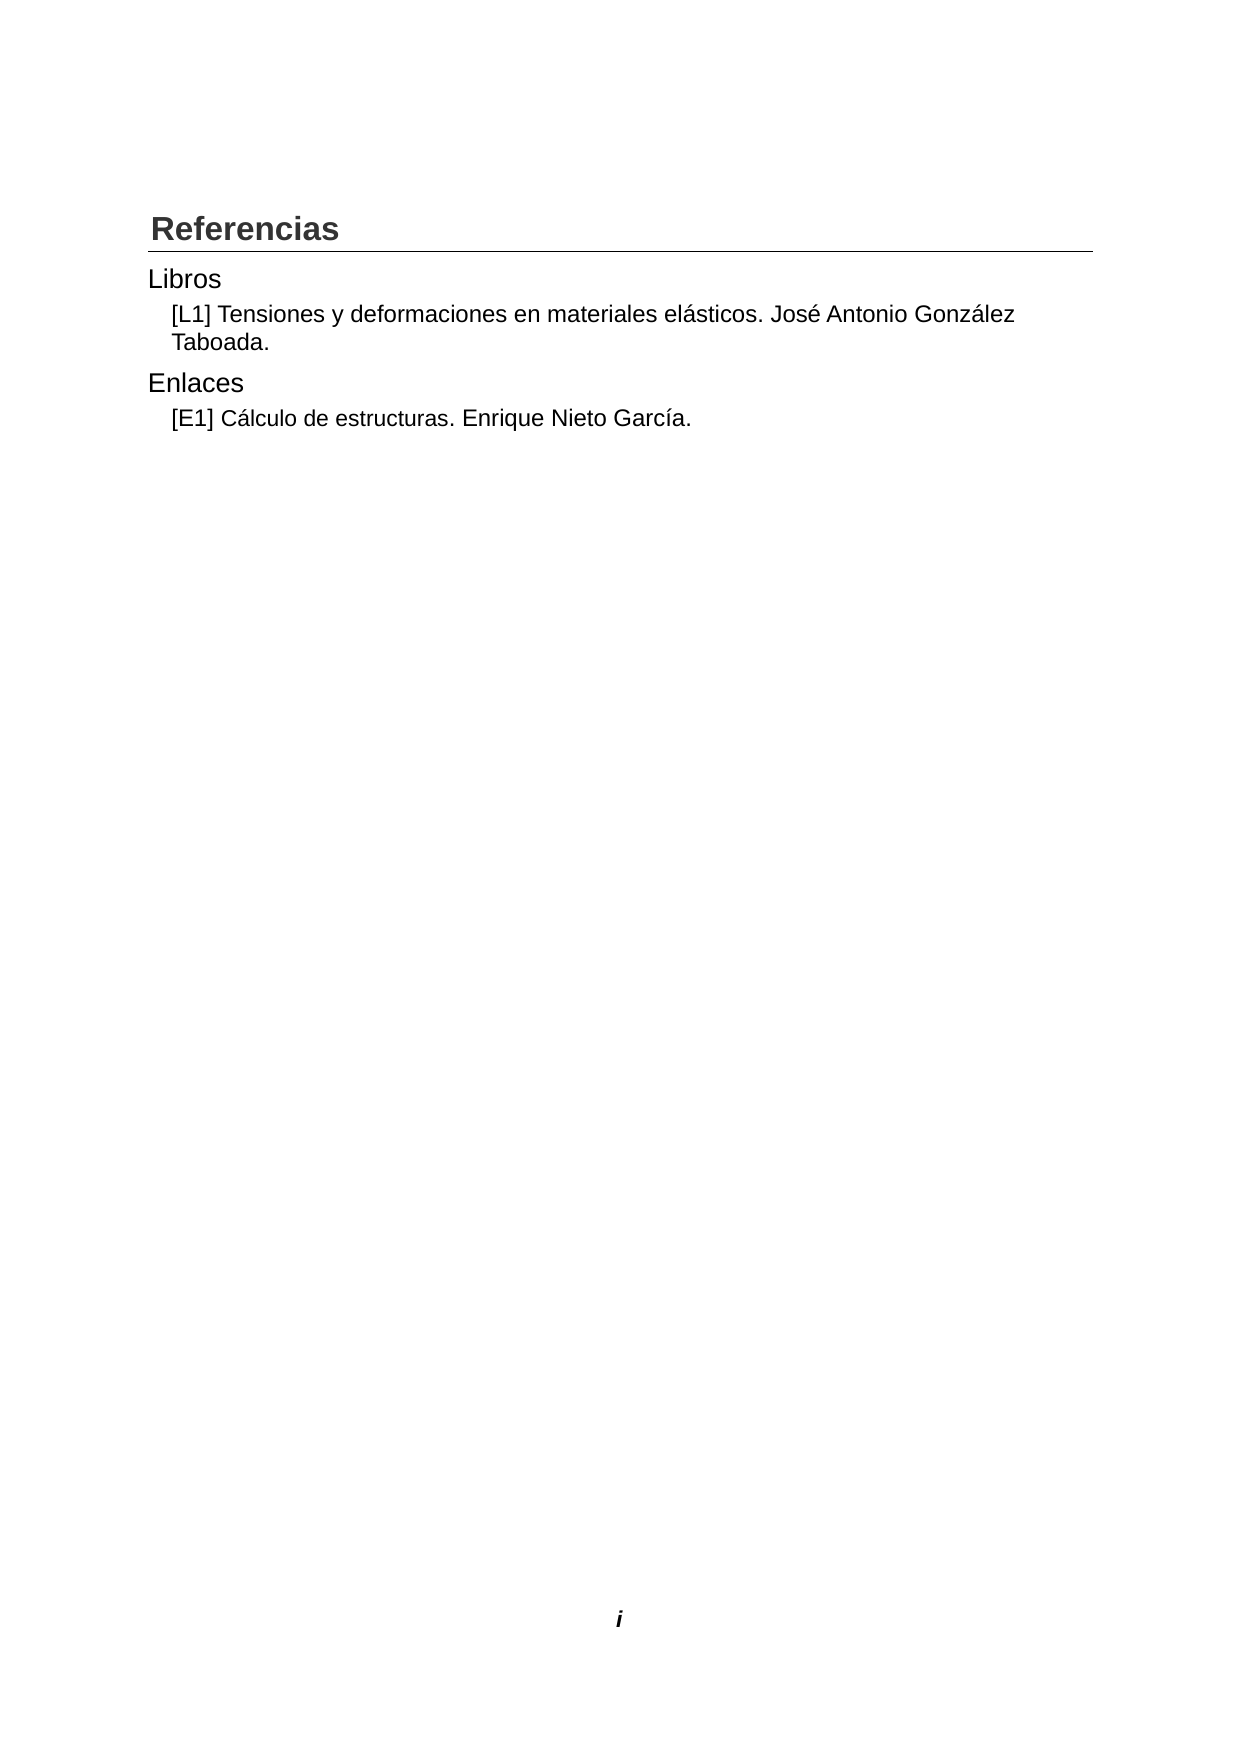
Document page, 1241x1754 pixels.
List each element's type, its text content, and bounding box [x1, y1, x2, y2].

subtitle Referencias [148, 207, 1093, 251]
text Enlaces [148, 367, 1093, 398]
text [E1] Cálculo de estructuras. Enrique Nieto García. [171, 404, 1093, 432]
text [L1] Tensiones y deformaciones en materiales elásticos. José Antonio González Taboada. [171, 300, 1093, 355]
text Libros [148, 263, 1093, 294]
